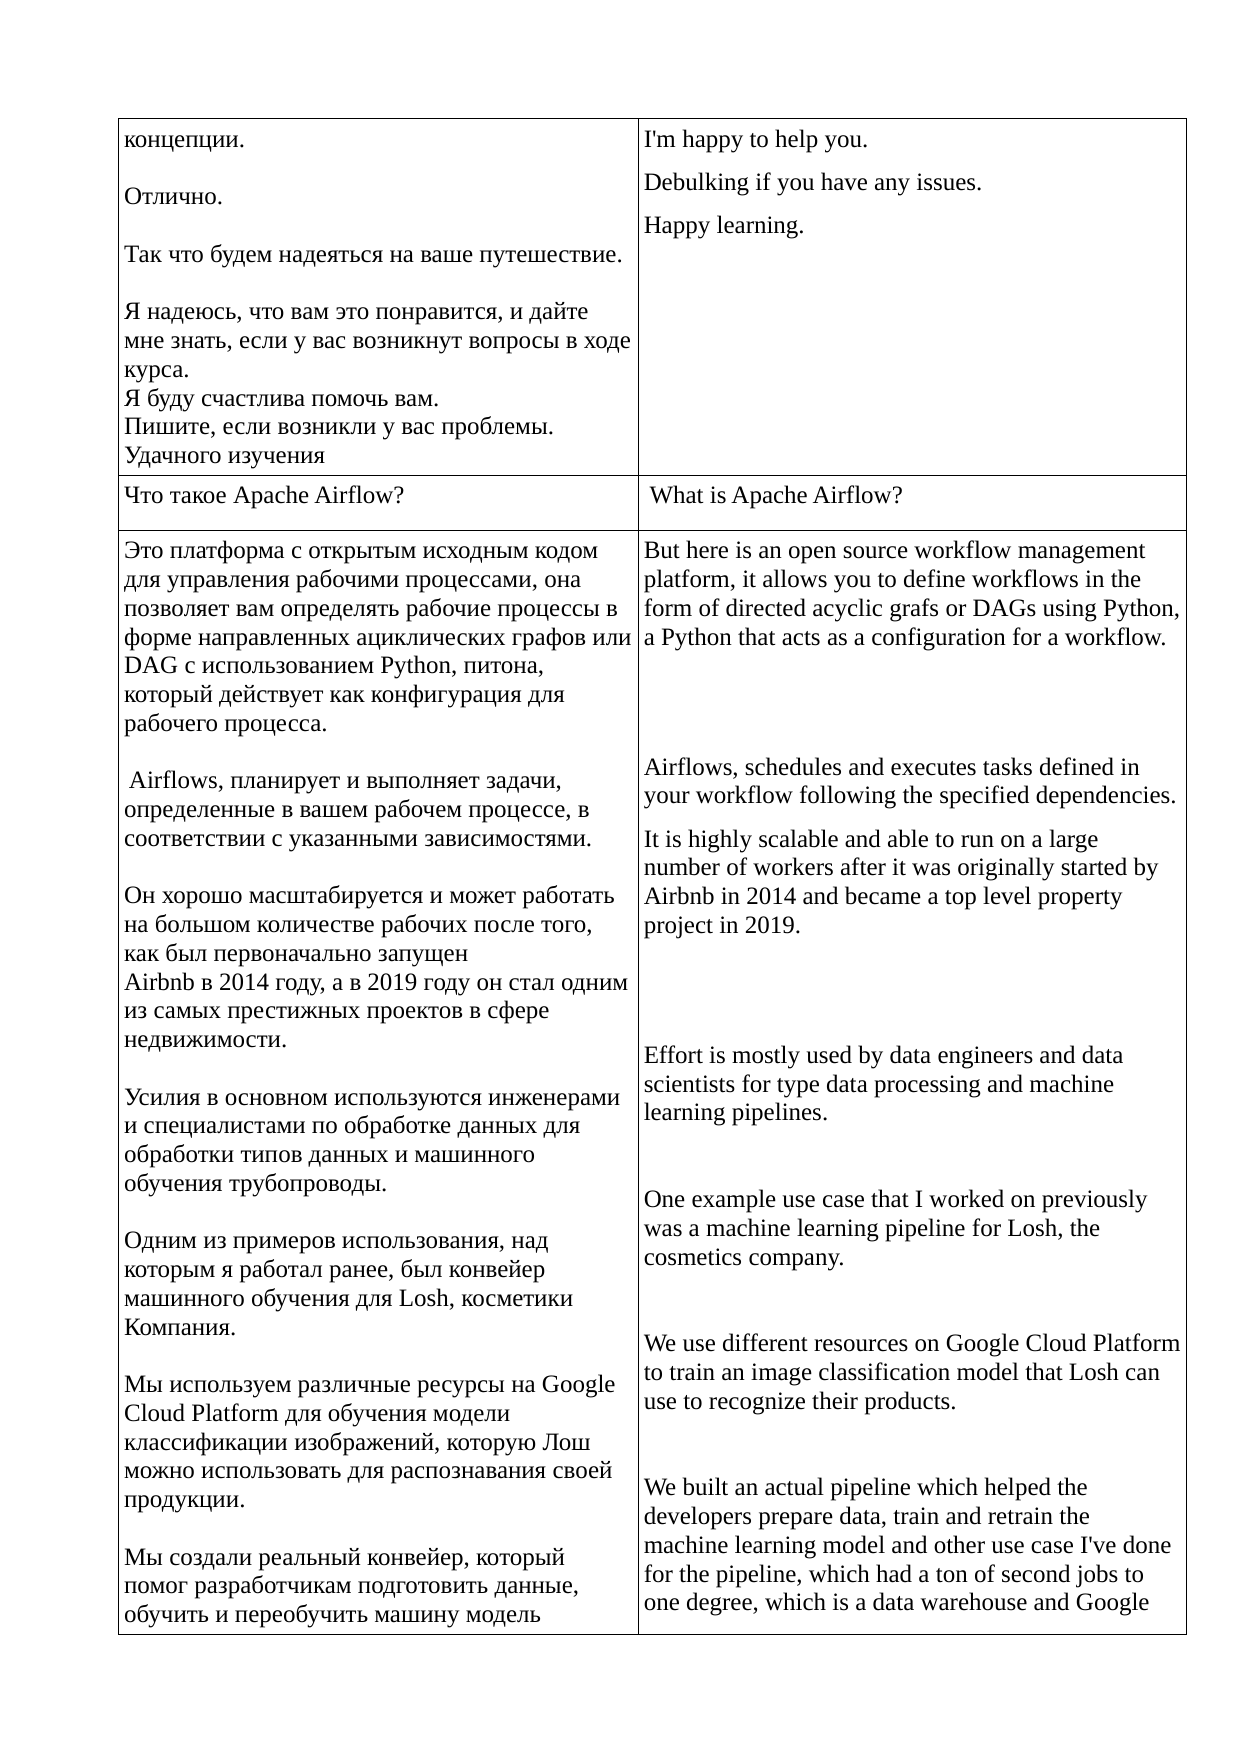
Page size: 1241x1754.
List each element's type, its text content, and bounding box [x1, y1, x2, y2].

table_cell Это платформа с открытым исходным кодом для управления рабочими процессами, она позволяет вам определять рабочие процессы в форме направленных ациклических графов или DAG с использованием Python, питона, который действует как конфигурация для рабочего процесса. Airflows, планирует и выполняет задачи, определенные в вашем рабочем процессе, в соответствии с указанными зависимостями. Он хорошо масштабируется и может работать на большом количестве рабочих после того, как был первоначально запущен Airbnb в 2014 году, а в 2019 году он стал одним из самых престижных проектов в сфере недвижимости. Усилия в основном используются инженерами и специалистами по обработке данных для обработки типов данных и машинного обучения трубопроводы. Одним из примеров использования, над которым я работал ранее, был конвейер машинного обучения для Losh, косметики Компания. Мы используем различные ресурсы на Google Cloud Platform для обучения модели классификации изображений, которую Лош можно использовать для распознавания своей продукции. Мы создали реальный конвейер, который помог разработчикам подготовить данные, обучить и переобучить машину модель [119, 531, 638, 1633]
table_cell But here is an open source workflow management platform, it allows you to define workflows in the form of directed acyclic grafs or DAGs using Python, a Python that acts as a configuration for a workflow. Airflows, schedules and executes tasks defined in your workflow following the specified dependencies. It is highly scalable and able to run on a large number of workers after it was originally started by Airbnb in 2014 and became a top level property project in 2019. Effort is mostly used by data engineers and data scientists for type data processing and machine learning pipelines. One example use case that I worked on previously was a machine learning pipeline for Losh, the cosmetics company. We use different resources on Google Cloud Platform to train an image classification model that Losh can use to recognize their products. We built an actual pipeline which helped the developers prepare data, train and retrain the machine learning model and other use case I've done for the pipeline, which had a ton of second jobs to one degree, which is a data warehouse and Google [639, 531, 1186, 1633]
table_cell концепции. Отлично. Так что будем надеяться на ваше путешествие. Я надеюсь, что вам это понравится, и дайте мне знать, если у вас возникнут вопросы в ходе курса. Я буду счастлива помочь вам. Пишите, если возникли у вас проблемы. Удачного изучения [119, 119, 638, 474]
table_cell Что такое Apache Airflow? [119, 476, 638, 529]
table_cell What is Apache Airflow? [639, 476, 1186, 529]
table_cell I'm happy to help you. Debulking if you have any issues. Happy learning. [639, 119, 1186, 474]
